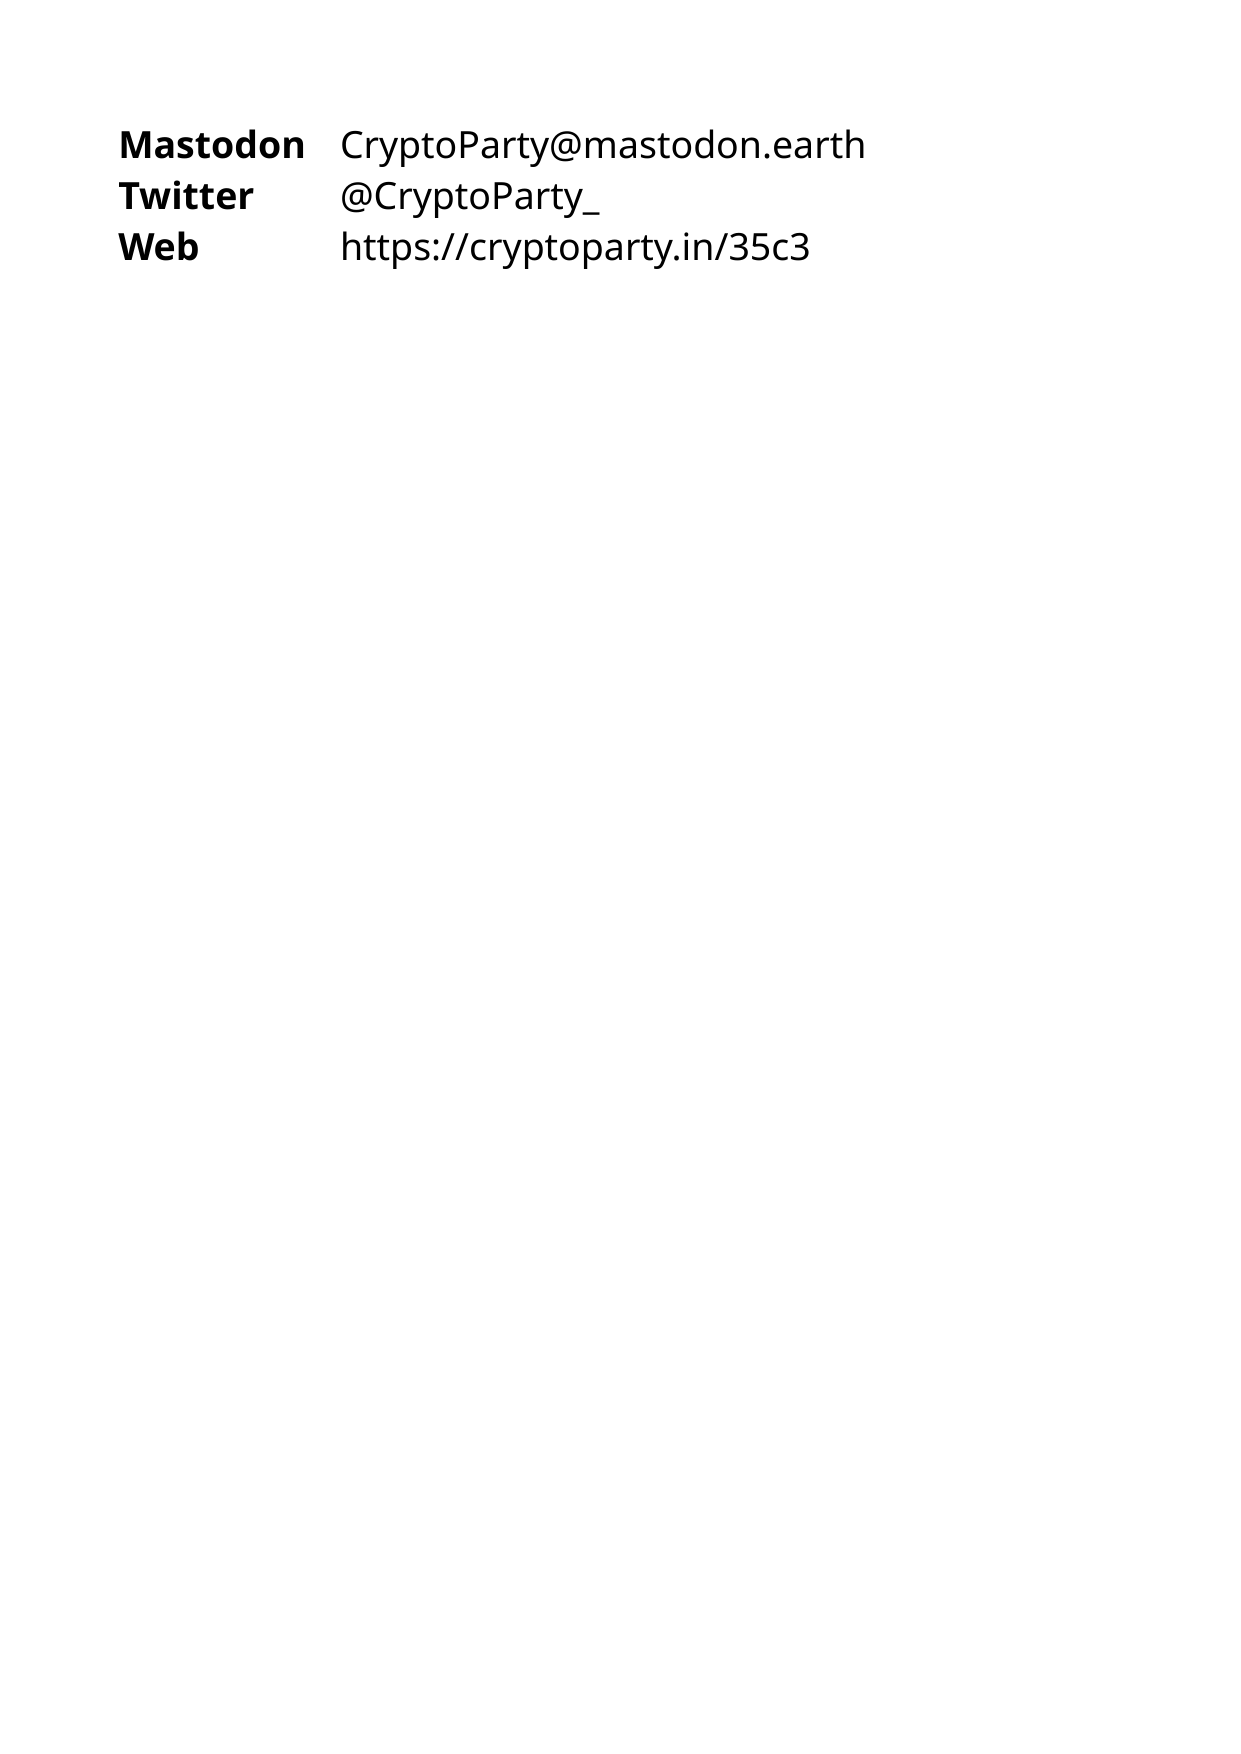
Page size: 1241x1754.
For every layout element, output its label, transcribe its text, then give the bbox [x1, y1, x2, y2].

text Twitter @CryptoParty_ [118, 169, 1122, 220]
text Web https://cryptoparty.in/35c3 [118, 220, 1122, 271]
text Mastodon CryptoParty@mastodon.earth [118, 118, 1122, 169]
